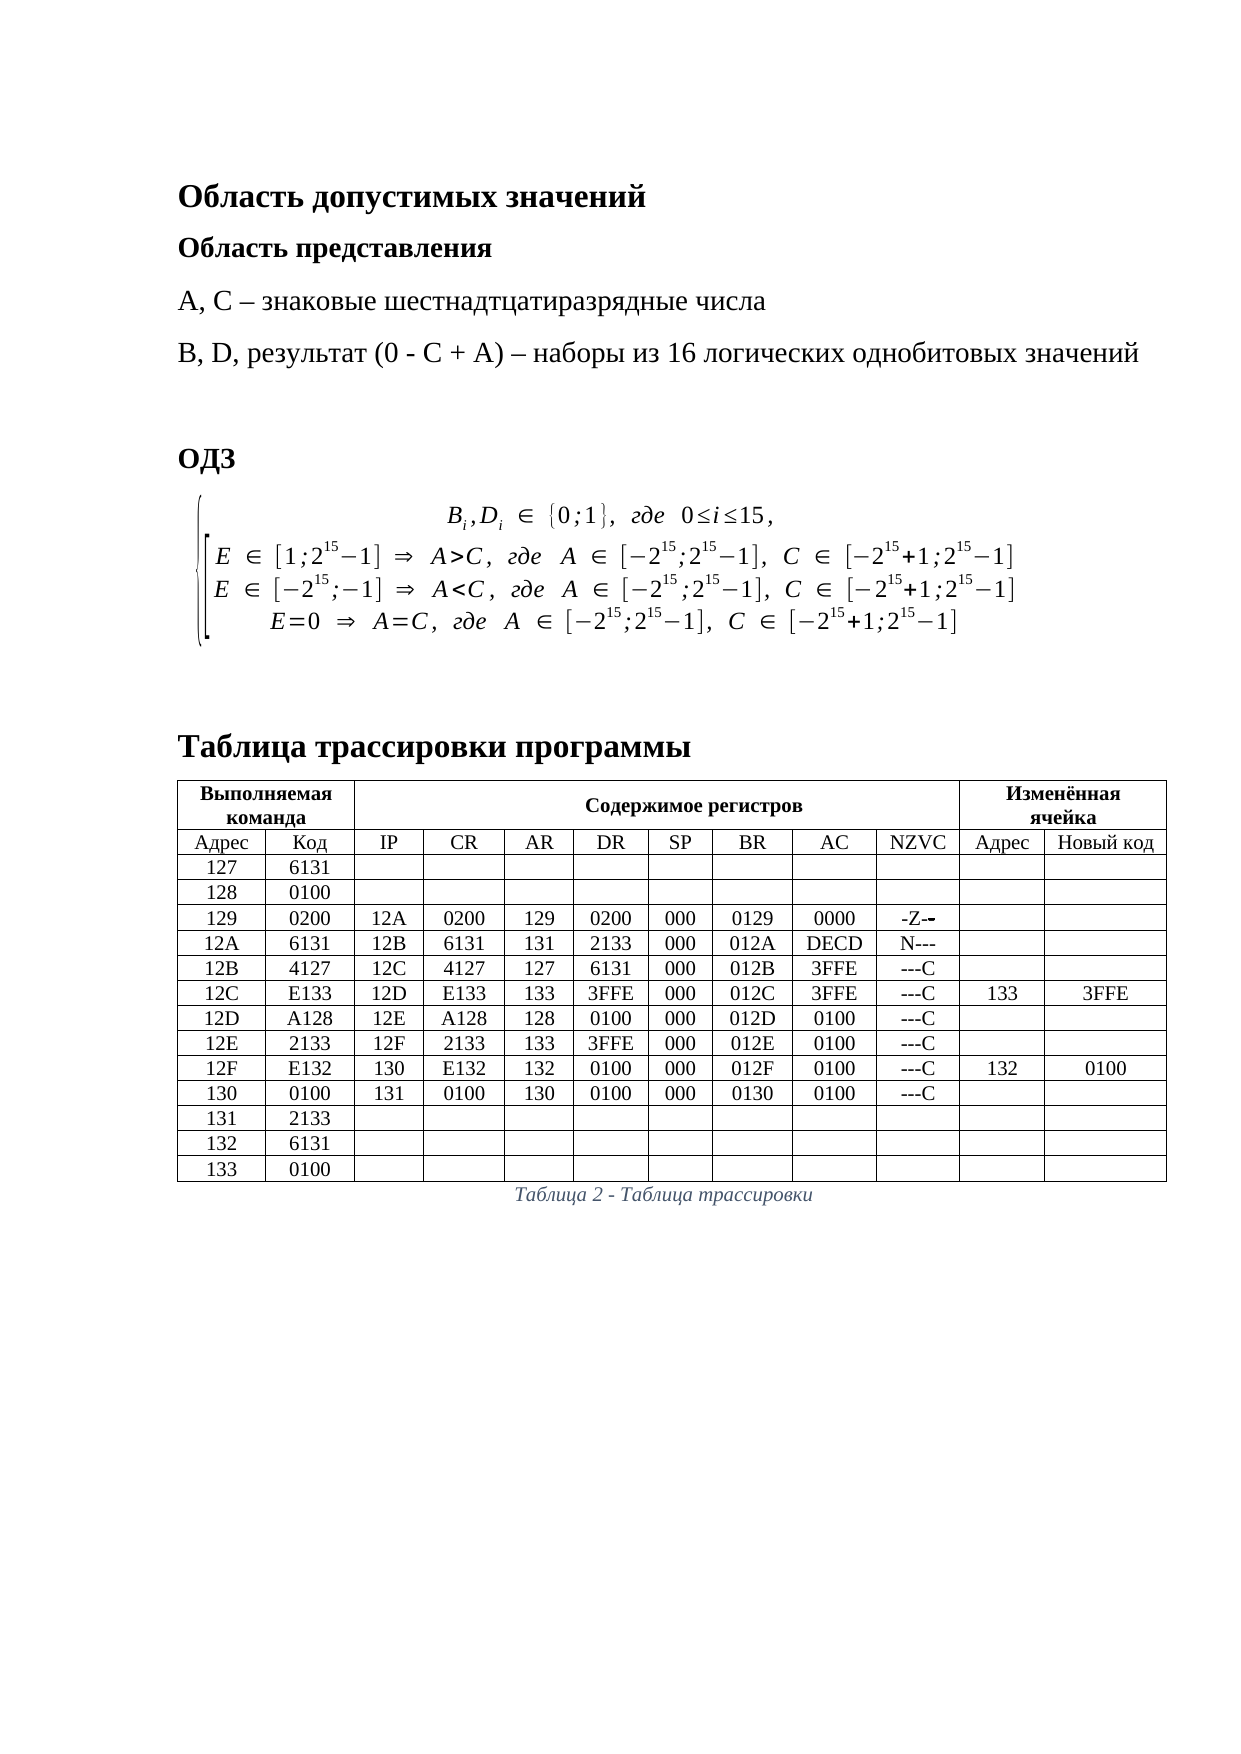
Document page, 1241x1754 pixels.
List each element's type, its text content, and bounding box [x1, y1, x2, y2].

table_cell [574, 880, 648, 904]
table_cell [960, 905, 1044, 929]
table_cell Адрес [178, 830, 265, 854]
table_cell [355, 855, 423, 879]
table_cell [1045, 855, 1166, 879]
table_cell ---C [877, 1006, 959, 1030]
table_cell 012E [713, 1031, 792, 1055]
table_cell 012A [713, 931, 792, 954]
text Таблица 2 - Таблица трассировки [177, 1182, 1152, 1206]
table_header Изменённая ячейка [960, 781, 1166, 829]
table_cell [424, 1131, 504, 1155]
table_cell [505, 1131, 573, 1155]
table_cell [649, 1131, 712, 1155]
table_cell 130 [505, 1081, 573, 1105]
table_cell [505, 855, 573, 879]
table_cell 000 [649, 981, 712, 1005]
table_cell 2133 [266, 1106, 354, 1130]
table_cell 3FFE [574, 981, 648, 1005]
table_cell 12D [178, 1006, 265, 1030]
table_cell 0100 [574, 1006, 648, 1030]
table_cell [960, 855, 1044, 879]
table_cell 0100 [793, 1056, 876, 1080]
table_cell 131 [355, 1081, 423, 1105]
table_cell A128 [266, 1006, 354, 1030]
table_cell ---C [877, 981, 959, 1005]
table_cell -Z-- [877, 905, 959, 929]
table_cell DR [574, 830, 648, 854]
table_cell 131 [505, 931, 573, 954]
table_cell 000 [649, 956, 712, 980]
table_cell 6131 [266, 1131, 354, 1155]
table_cell 129 [178, 905, 265, 929]
table_cell [1045, 880, 1166, 904]
table_cell [355, 1156, 423, 1181]
table_cell [713, 1156, 792, 1181]
table_cell 000 [649, 931, 712, 954]
table_cell 6131 [266, 931, 354, 954]
table_cell 133 [960, 981, 1044, 1005]
text ОДЗ [177, 441, 1152, 475]
table_cell 12A [178, 931, 265, 954]
table_cell 2133 [266, 1031, 354, 1055]
table_cell NZVC [877, 830, 959, 854]
table_cell [960, 1156, 1044, 1181]
table_cell [1045, 956, 1166, 980]
table_cell [960, 931, 1044, 954]
table_cell [1045, 905, 1166, 929]
table_cell 132 [960, 1056, 1044, 1080]
table_cell ---C [877, 956, 959, 980]
table_cell [355, 880, 423, 904]
table_cell [793, 855, 876, 879]
table_cell 133 [178, 1156, 265, 1181]
table_cell [960, 1006, 1044, 1030]
table_cell [960, 1131, 1044, 1155]
table_cell 130 [178, 1081, 265, 1105]
table_cell 0100 [793, 1081, 876, 1105]
table_cell 127 [505, 956, 573, 980]
table_cell 3FFE [793, 981, 876, 1005]
table_cell 128 [178, 880, 265, 904]
table_cell [355, 1106, 423, 1130]
table_cell 132 [178, 1131, 265, 1155]
table_cell 0100 [574, 1056, 648, 1080]
table_cell [505, 1156, 573, 1181]
text A, C – знаковые шестнадтцатиразрядные числа [177, 283, 1152, 316]
table_cell [793, 880, 876, 904]
table_cell 0100 [1045, 1056, 1166, 1080]
table_cell 128 [505, 1006, 573, 1030]
table_cell 0200 [266, 905, 354, 929]
table_cell 127 [178, 855, 265, 879]
table_cell 000 [649, 1081, 712, 1105]
table_cell 0200 [574, 905, 648, 929]
table_cell Новый код [1045, 830, 1166, 854]
table_cell 0100 [793, 1006, 876, 1030]
table_cell 000 [649, 905, 712, 929]
table_cell [960, 1031, 1044, 1055]
table_cell 133 [505, 1031, 573, 1055]
table_cell 2133 [574, 931, 648, 954]
table_cell [574, 1131, 648, 1155]
table_cell 0100 [424, 1081, 504, 1105]
table_cell DECD [793, 931, 876, 954]
table_cell 0100 [266, 1156, 354, 1181]
table_cell [793, 1106, 876, 1130]
table_cell [574, 855, 648, 879]
table_cell Адрес [960, 830, 1044, 854]
table_cell 12D [355, 981, 423, 1005]
table_cell 000 [649, 1031, 712, 1055]
table_cell [793, 1156, 876, 1181]
table_cell 6131 [424, 931, 504, 954]
table_cell [649, 1156, 712, 1181]
table_cell [649, 855, 712, 879]
table_cell [1045, 1031, 1166, 1055]
text B, D, результат (0 - C + A) – наборы из 16 логических однобитовых значений [177, 336, 1152, 369]
table_cell 0200 [424, 905, 504, 929]
table_cell 12C [178, 981, 265, 1005]
subtitle Таблица трассировки программы [177, 726, 1152, 764]
table_cell 12F [355, 1031, 423, 1055]
table_cell [574, 1106, 648, 1130]
table_header Выполняемая команда [178, 781, 354, 829]
table_cell [424, 855, 504, 879]
table_cell [1045, 1081, 1166, 1105]
table_cell 12A [355, 905, 423, 929]
table_cell [1045, 1131, 1166, 1155]
table_cell [713, 855, 792, 879]
table_cell [649, 1106, 712, 1130]
table_cell CR [424, 830, 504, 854]
table_cell [424, 1156, 504, 1181]
table_cell 12E [355, 1006, 423, 1030]
table_cell 4127 [266, 956, 354, 980]
table_cell [877, 1106, 959, 1130]
table_cell 6131 [574, 956, 648, 980]
table_cell [960, 1106, 1044, 1130]
table_cell 12F [178, 1056, 265, 1080]
table_cell E132 [424, 1056, 504, 1080]
table_cell [713, 1131, 792, 1155]
table_cell Код [266, 830, 354, 854]
table_cell [960, 1081, 1044, 1105]
table_cell [424, 880, 504, 904]
table_cell BR [713, 830, 792, 854]
table_cell 000 [649, 1006, 712, 1030]
table_cell [877, 855, 959, 879]
table_cell ---C [877, 1081, 959, 1105]
table_cell 0129 [713, 905, 792, 929]
table_cell [793, 1131, 876, 1155]
table_cell IP [355, 830, 423, 854]
table_cell A128 [424, 1006, 504, 1030]
table_cell 12C [355, 956, 423, 980]
table_cell [505, 880, 573, 904]
table_cell [877, 880, 959, 904]
table_cell [505, 1106, 573, 1130]
table_cell 3FFE [574, 1031, 648, 1055]
table_cell [877, 1156, 959, 1181]
table_cell 012D [713, 1006, 792, 1030]
table_cell 4127 [424, 956, 504, 980]
table_cell AC [793, 830, 876, 854]
table_header Содержимое регистров [355, 781, 959, 829]
table_cell ---C [877, 1031, 959, 1055]
table_cell [1045, 1156, 1166, 1181]
table_cell 12E [178, 1031, 265, 1055]
table_cell E133 [424, 981, 504, 1005]
table_cell [1045, 1006, 1166, 1030]
table_cell [649, 880, 712, 904]
table_cell 3FFE [793, 956, 876, 980]
table_cell [1045, 931, 1166, 954]
table_cell [960, 956, 1044, 980]
table_cell 132 [505, 1056, 573, 1080]
table_cell 0100 [793, 1031, 876, 1055]
table_cell [877, 1131, 959, 1155]
table_cell [1045, 1106, 1166, 1130]
table_cell E132 [266, 1056, 354, 1080]
table_cell AR [505, 830, 573, 854]
table_cell SP [649, 830, 712, 854]
table_cell 000 [649, 1056, 712, 1080]
table_cell 2133 [424, 1031, 504, 1055]
table_cell 012B [713, 956, 792, 980]
table_cell 0100 [574, 1081, 648, 1105]
table_cell [713, 880, 792, 904]
table_cell 012C [713, 981, 792, 1005]
table_cell 6131 [266, 855, 354, 879]
table_cell 130 [355, 1056, 423, 1080]
table_cell [424, 1106, 504, 1130]
table_cell 12B [178, 956, 265, 980]
table_cell 0100 [266, 1081, 354, 1105]
table_cell E133 [266, 981, 354, 1005]
table_cell [355, 1131, 423, 1155]
table_cell 3FFE [1045, 981, 1166, 1005]
table_cell N--- [877, 931, 959, 954]
table_cell 012F [713, 1056, 792, 1080]
table_cell [960, 880, 1044, 904]
text Область представления [177, 230, 1152, 263]
table_cell [713, 1106, 792, 1130]
table_cell 0130 [713, 1081, 792, 1105]
table_cell 133 [505, 981, 573, 1005]
table_cell 129 [505, 905, 573, 929]
table_cell 0000 [793, 905, 876, 929]
table_cell ---C [877, 1056, 959, 1080]
table_cell [574, 1156, 648, 1181]
table_cell 0100 [266, 880, 354, 904]
table_cell 12B [355, 931, 423, 954]
table_cell 131 [178, 1106, 265, 1130]
subtitle Область допустимых значений [177, 176, 1152, 214]
